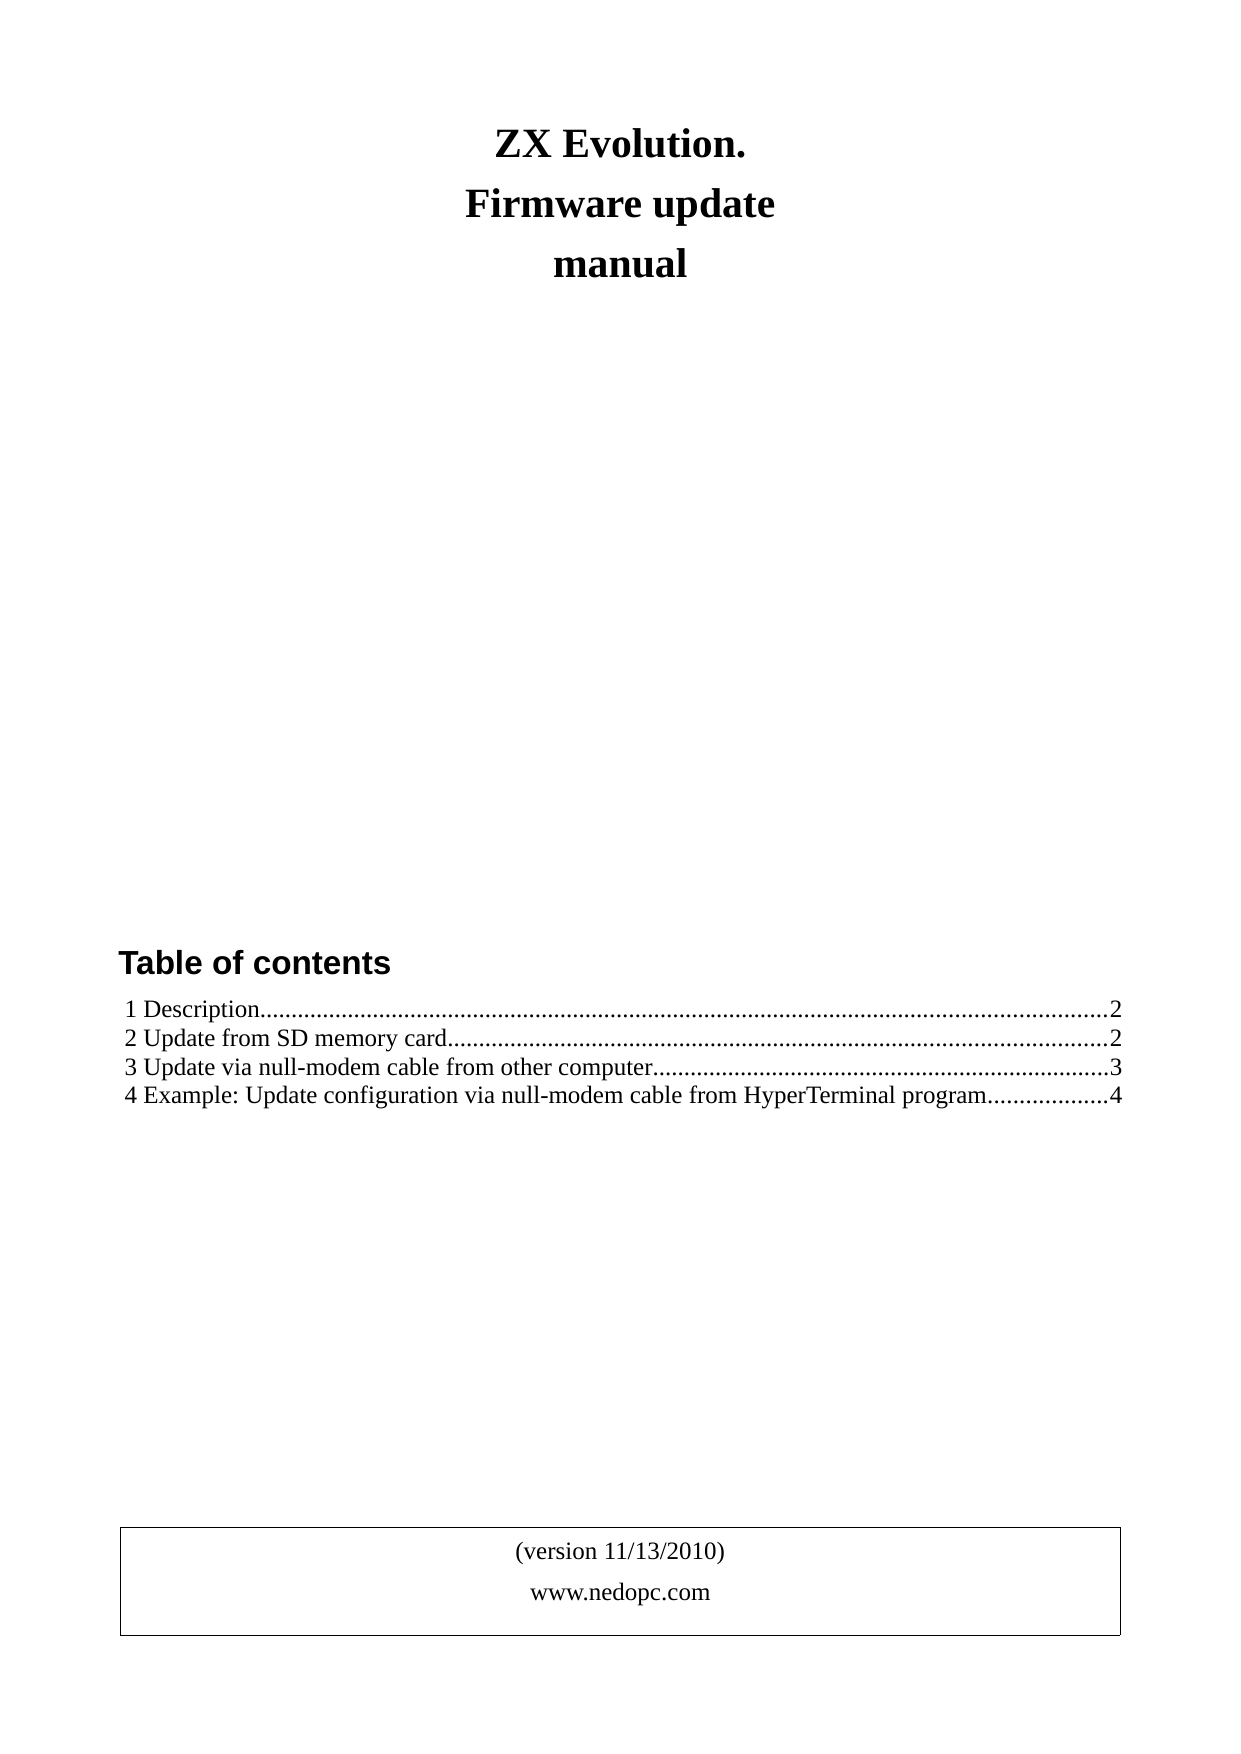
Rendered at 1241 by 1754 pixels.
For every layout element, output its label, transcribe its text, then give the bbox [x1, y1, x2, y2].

text Firmware update [118, 178, 1122, 226]
text manual [118, 239, 1122, 287]
text 1 Description 2 [118, 994, 1122, 1023]
text 2 Update from SD memory card 2 [118, 1023, 1122, 1052]
text www.nedopc.com [129, 1577, 1111, 1606]
text 3 Update via null-modem cable from other computer 3 [118, 1052, 1122, 1080]
text (version 11/13/2010) [129, 1536, 1111, 1565]
subtitle Table of contents [118, 943, 1122, 982]
text 4 Example: Update configuration via null-modem cable from HyperTerminal program 4 [118, 1080, 1122, 1109]
text ZX Evolution. [118, 118, 1122, 166]
